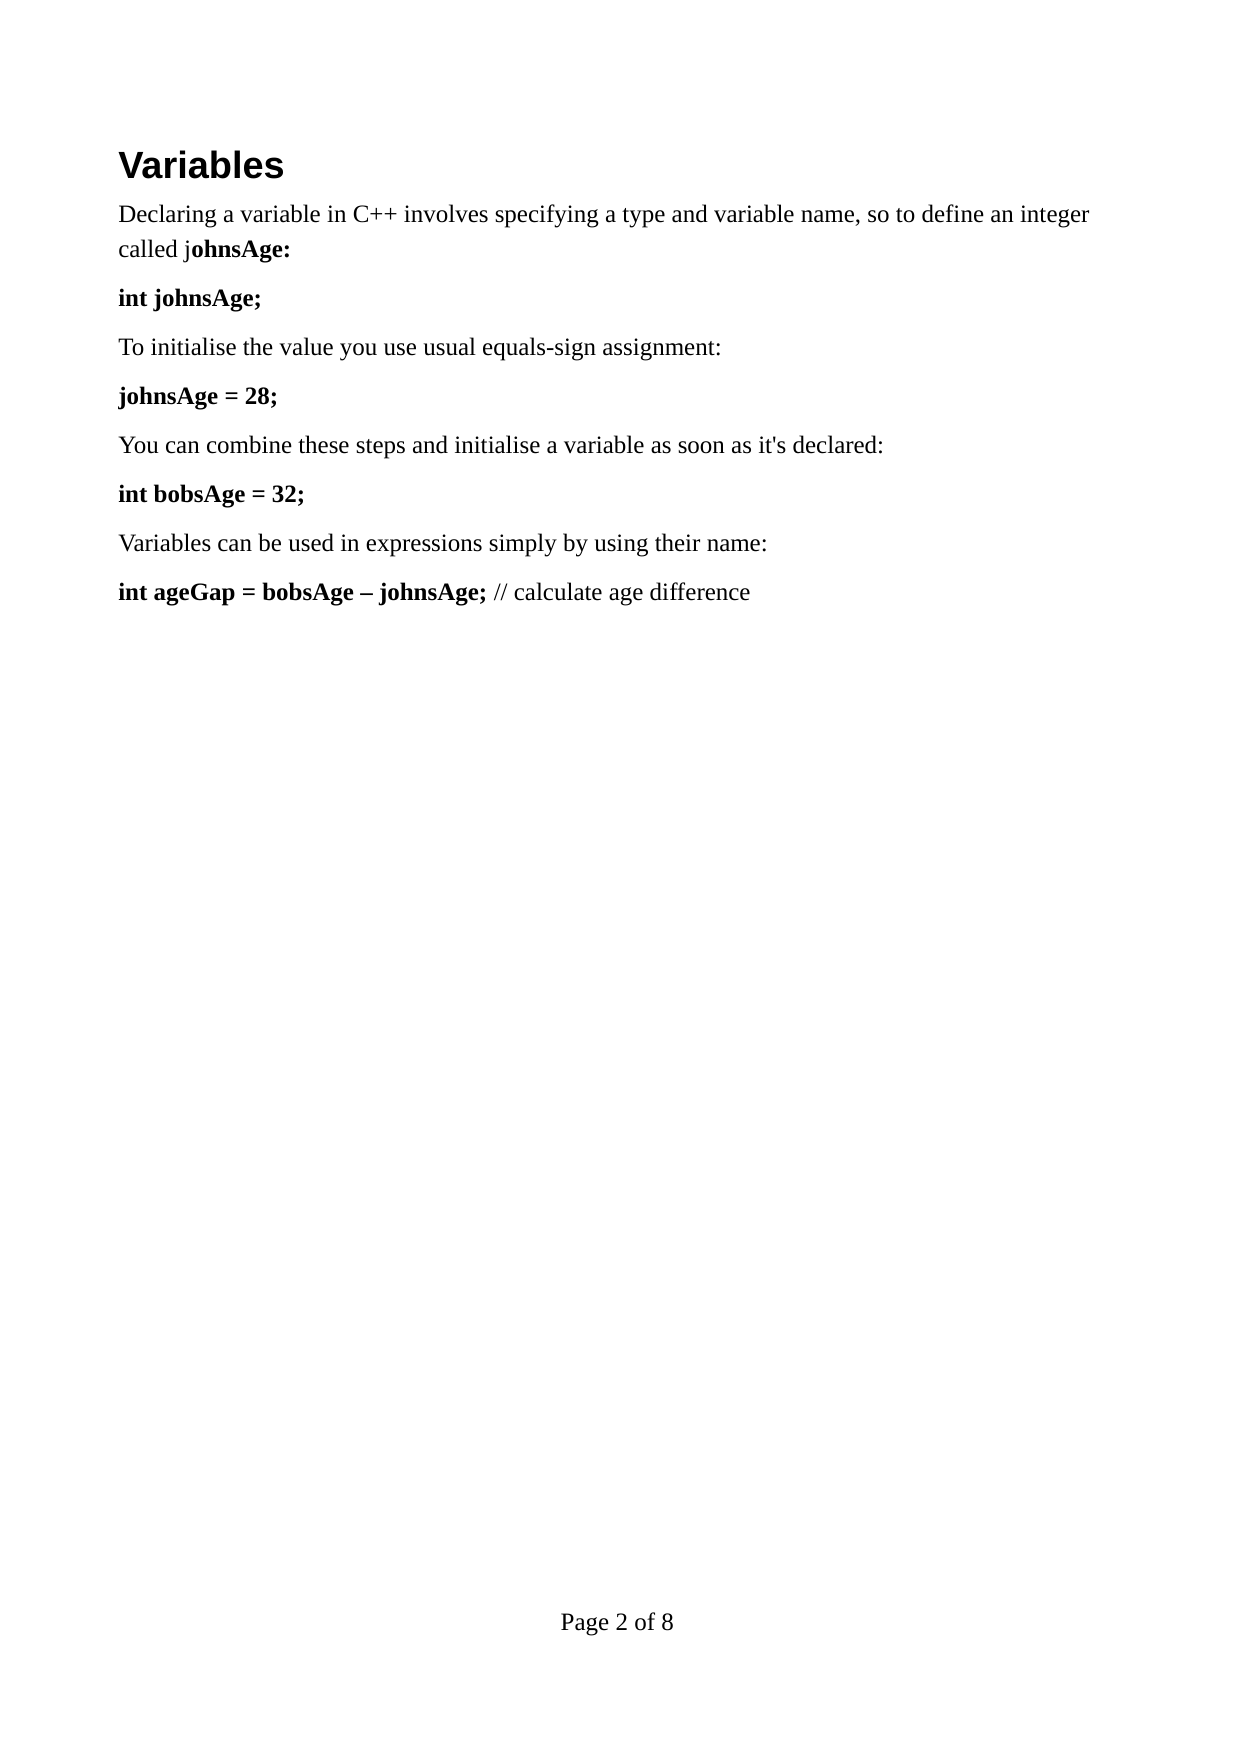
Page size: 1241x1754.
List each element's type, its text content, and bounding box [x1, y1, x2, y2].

text int bobsAge = 32; [118, 479, 1122, 508]
text int johnsAge; [118, 283, 1122, 312]
text int ageGap = bobsAge – johnsAge; // calculate age difference [118, 577, 1122, 606]
text Variables can be used in expressions simply by using their name: [118, 528, 1122, 557]
text Declaring a variable in C++ involves specifying a type and variable name, so to define an integer called johnsAge: [118, 199, 1122, 262]
text johnsAge = 28; [118, 381, 1122, 410]
text To initialise the value you use usual equals-sign assignment: [118, 332, 1122, 361]
text You can combine these steps and initialise a variable as soon as it's declared: [118, 430, 1122, 459]
subtitle Variables [118, 143, 1122, 187]
